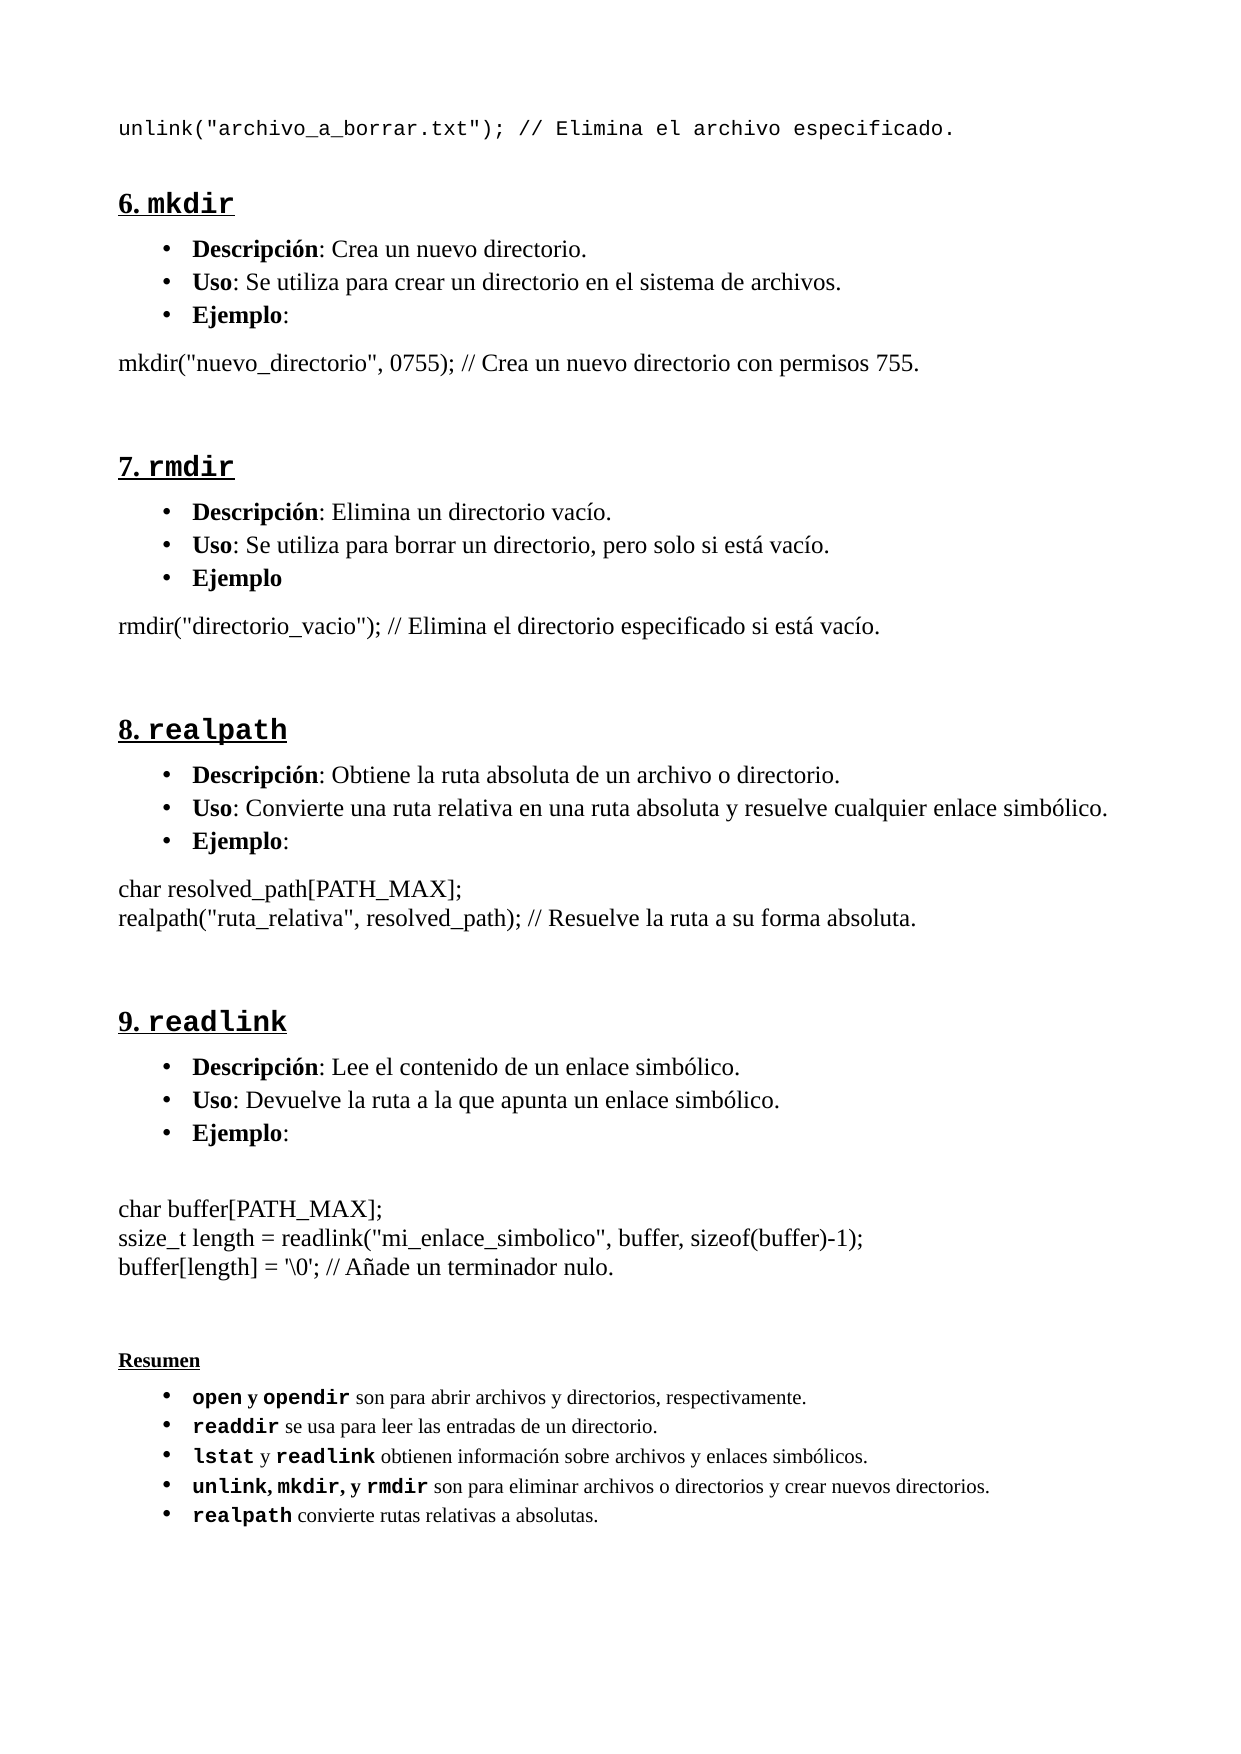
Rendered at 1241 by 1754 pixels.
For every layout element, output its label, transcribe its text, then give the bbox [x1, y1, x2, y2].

list lstat y readlink obtienen información sobre archivos y enlaces simbólicos. [162, 1444, 1122, 1470]
list readdir se usa para leer las entradas de un directorio. [162, 1414, 1122, 1440]
list open y opendir son para abrir archivos y directorios, respectivamente. [162, 1385, 1122, 1411]
subtitle 6. mkdir [118, 186, 1122, 222]
text ssize_t length = readlink("mi_enlace_simbolico", buffer, sizeof(buffer)-1); [118, 1223, 1122, 1252]
list Uso: Convierte una ruta relativa en una ruta absoluta y resuelve cualquier enlace simbólico. [162, 793, 1122, 822]
text unlink("archivo_a_borrar.txt"); // Elimina el archivo especificado. [118, 118, 1122, 142]
list Uso: Se utiliza para borrar un directorio, pero solo si está vacío. [162, 530, 1122, 559]
list Descripción: Elimina un directorio vacío. [162, 497, 1122, 526]
list Ejemplo [162, 563, 1122, 592]
subtitle 9. readlink [118, 1004, 1122, 1040]
text buffer[length] = '\0'; // Añade un terminador nulo. [118, 1252, 1122, 1281]
text char resolved_path[PATH_MAX]; [118, 874, 1122, 903]
subtitle Resumen [118, 1348, 1122, 1372]
list Uso: Se utiliza para crear un directorio en el sistema de archivos. [162, 267, 1122, 296]
subtitle 7. rmdir [118, 449, 1122, 485]
text char buffer[PATH_MAX]; [118, 1194, 1122, 1223]
list Descripción: Lee el contenido de un enlace simbólico. [162, 1052, 1122, 1081]
text mkdir("nuevo_directorio", 0755); // Crea un nuevo directorio con permisos 755. [118, 348, 1122, 377]
text realpath("ruta_relativa", resolved_path); // Resuelve la ruta a su forma absoluta. [118, 903, 1122, 932]
list Ejemplo: [162, 300, 1122, 329]
list Descripción: Crea un nuevo directorio. [162, 234, 1122, 263]
list Uso: Devuelve la ruta a la que apunta un enlace simbólico. [162, 1085, 1122, 1114]
text rmdir("directorio_vacio"); // Elimina el directorio especificado si está vacío. [118, 611, 1122, 640]
list realpath convierte rutas relativas a absolutas. [162, 1503, 1122, 1529]
list unlink, mkdir, y rmdir son para eliminar archivos o directorios y crear nuevos directorios. [162, 1473, 1122, 1499]
list Ejemplo: [162, 1118, 1122, 1147]
list Descripción: Obtiene la ruta absoluta de un archivo o directorio. [162, 760, 1122, 789]
list Ejemplo: [162, 826, 1122, 855]
subtitle 8. realpath [118, 712, 1122, 748]
